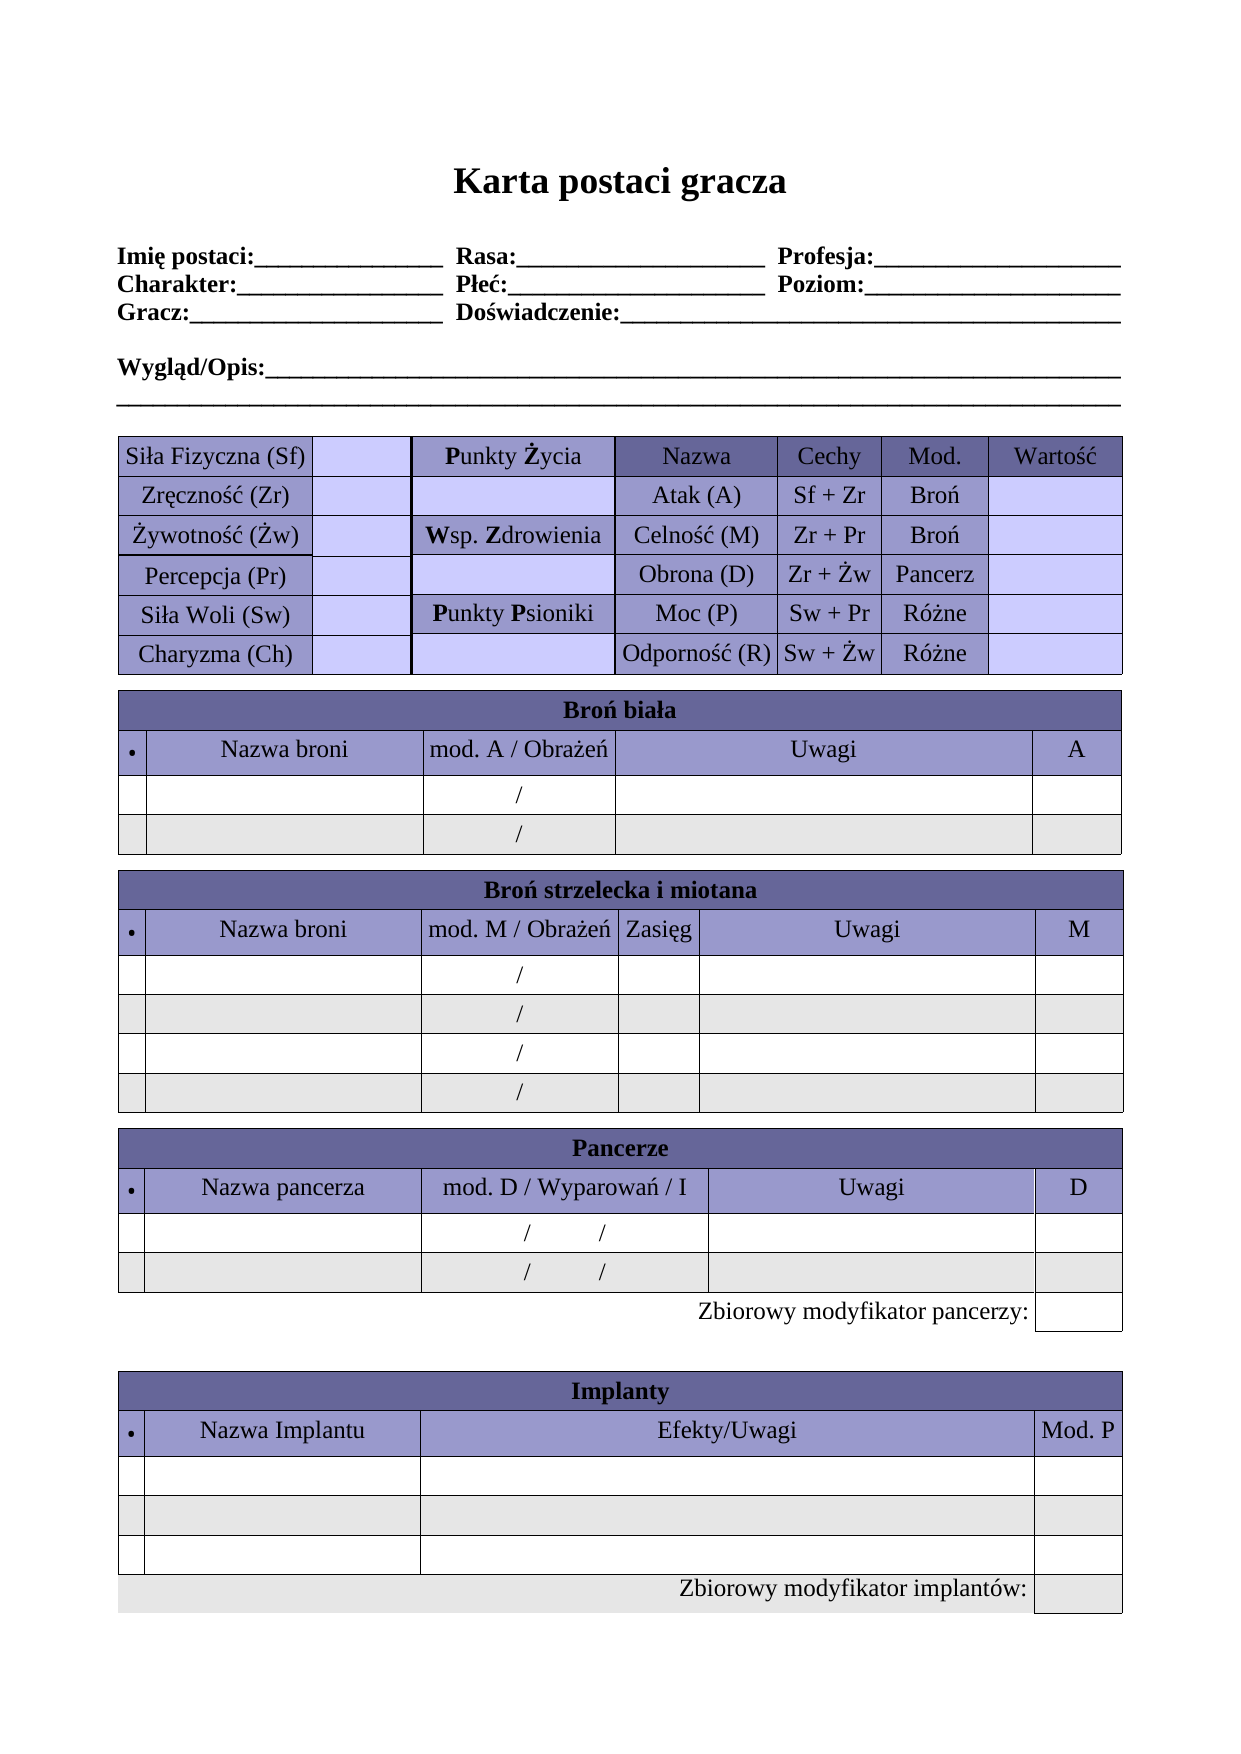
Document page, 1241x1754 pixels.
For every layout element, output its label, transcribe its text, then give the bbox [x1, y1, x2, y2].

table_cell [1036, 1034, 1123, 1073]
table_cell Uwagi [700, 910, 1035, 955]
table_cell [119, 815, 146, 854]
table_cell Moc (P) [616, 595, 777, 633]
table_cell • [119, 1411, 144, 1456]
table_cell [1036, 1074, 1123, 1112]
table_cell mod. A / Obrażeń [424, 731, 615, 775]
table_header Implanty [119, 1372, 1122, 1410]
table_cell [421, 1536, 1034, 1574]
table_cell [413, 634, 614, 674]
table_cell • [119, 1169, 144, 1213]
table_cell [700, 1074, 1035, 1112]
table_cell [313, 477, 410, 515]
table_header Pancerze [119, 1129, 1122, 1168]
table_cell [700, 956, 1035, 994]
table_cell • [119, 731, 146, 775]
table_cell Wsp. Zdrowienia [413, 516, 614, 554]
table_cell Różne [882, 595, 988, 633]
table_cell Odporność (R) [616, 634, 777, 674]
table_header Mod. [882, 437, 988, 476]
table_header Punkty Życia [413, 437, 614, 476]
table_cell [145, 1536, 420, 1574]
table_header Broń strzelecka i miotana [119, 871, 1123, 909]
table_cell / [424, 815, 615, 854]
table_cell D [1036, 1169, 1122, 1213]
table_cell / / [422, 1253, 708, 1292]
table_cell [1036, 956, 1123, 994]
table_cell [119, 1074, 145, 1112]
text Imię postaci: Rasa: Profesja: [117, 242, 1122, 270]
table_cell Sw + Żw [778, 634, 881, 674]
table_cell [145, 1214, 421, 1252]
table_cell [119, 1536, 144, 1574]
table_header Siła Fizyczna (Sf) [119, 437, 312, 476]
table_cell Pancerz [882, 555, 988, 594]
table_header [313, 437, 410, 476]
table_cell [119, 1496, 144, 1535]
table_cell [421, 1496, 1034, 1535]
table_cell [119, 1457, 144, 1495]
table_cell [147, 776, 423, 814]
table_cell Uwagi [709, 1169, 1034, 1213]
table_cell [709, 1214, 1034, 1252]
table_cell [700, 1034, 1035, 1073]
table_cell [1035, 1536, 1122, 1574]
table_cell [119, 1214, 144, 1252]
table_cell Nazwa pancerza [145, 1169, 421, 1213]
table_cell / [422, 995, 618, 1033]
table_cell Nazwa broni [146, 910, 421, 955]
table_cell Mod. P [1035, 1411, 1122, 1456]
text Karta postaci gracza [118, 159, 1122, 201]
table_cell mod. M / Obrażeń [422, 910, 618, 955]
table_cell [313, 557, 410, 595]
table_cell Percepcja (Pr) [119, 556, 312, 595]
table_cell Żywotność (Żw) [119, 516, 312, 554]
table_cell Zr + Żw [778, 555, 881, 594]
table_cell [146, 956, 421, 994]
table_cell Charyzma (Ch) [119, 636, 312, 674]
table_header Cechy [778, 437, 881, 476]
table_cell [119, 776, 146, 814]
table_cell [1033, 815, 1121, 854]
table_cell [616, 815, 1032, 854]
text Wygląd/Opis: [117, 353, 1122, 409]
table_cell [1036, 1293, 1122, 1331]
table_cell [119, 995, 145, 1033]
table_cell [619, 995, 699, 1033]
table_cell / / [422, 1214, 708, 1252]
table_cell [616, 776, 1032, 814]
table_cell [989, 595, 1122, 633]
text Charakter: Płeć: Poziom: [117, 270, 1122, 298]
table_cell [1033, 776, 1121, 814]
table_cell [421, 1457, 1034, 1495]
table_cell [119, 956, 145, 994]
table_header Broń biała [119, 691, 1121, 730]
table_cell Sw + Pr [778, 595, 881, 633]
table_cell Zr + Pr [778, 516, 881, 554]
table_cell Uwagi [616, 731, 1032, 775]
table_cell [145, 1496, 420, 1535]
table_cell Obrona (D) [616, 555, 777, 594]
table_cell [619, 1074, 699, 1112]
table_cell / [422, 956, 618, 994]
table_cell Zbiorowy modyfikator implantów: [118, 1575, 1034, 1613]
table_cell Broń [882, 477, 988, 515]
table_cell / [422, 1034, 618, 1073]
table_cell [619, 1034, 699, 1073]
table_cell Zasięg [619, 910, 699, 955]
table_cell / [422, 1074, 618, 1112]
table_cell [989, 634, 1122, 674]
table_cell [146, 995, 421, 1033]
table_cell / [424, 776, 615, 814]
table_cell Nazwa Implantu [145, 1411, 420, 1456]
table_cell [313, 516, 410, 556]
table_cell [145, 1457, 420, 1495]
table_cell M [1036, 910, 1123, 955]
table_cell [413, 555, 614, 594]
table_cell Broń [882, 516, 988, 554]
table_cell Punkty Psioniki [413, 595, 614, 633]
table_cell Celność (M) [616, 516, 777, 554]
table_cell • [119, 910, 145, 955]
table_cell Efekty/Uwagi [421, 1411, 1034, 1456]
table_header Wartość [989, 437, 1122, 476]
text Gracz: Doświadczenie: [117, 298, 1122, 326]
table_cell A [1033, 731, 1121, 775]
table_cell [1036, 1214, 1122, 1252]
table_cell Różne [882, 634, 988, 674]
table_cell [1035, 1575, 1122, 1613]
table_cell [313, 636, 410, 674]
table_cell [709, 1253, 1034, 1292]
table_cell [119, 1034, 145, 1073]
table_cell [1036, 1253, 1122, 1292]
table_cell [145, 1253, 421, 1292]
table_cell [146, 1074, 421, 1112]
table_cell [989, 477, 1122, 515]
table_cell [147, 815, 423, 854]
table_cell Zbiorowy modyfikator pancerzy: [118, 1293, 1034, 1331]
table_cell [313, 596, 410, 635]
table_cell [989, 555, 1122, 594]
table_cell Atak (A) [616, 477, 777, 515]
table_cell [700, 995, 1035, 1033]
table_cell [989, 516, 1122, 554]
table_cell [119, 1253, 144, 1292]
table_cell mod. D / Wyparowań / I [422, 1169, 708, 1213]
table_cell Sf + Zr [778, 477, 881, 515]
table_cell [146, 1034, 421, 1073]
table_cell Zręczność (Zr) [119, 477, 312, 515]
table_cell Siła Woli (Sw) [119, 596, 312, 635]
table_cell [1035, 1496, 1122, 1535]
table_header Nazwa [616, 437, 777, 476]
table_cell [1036, 995, 1123, 1033]
table_cell Nazwa broni [147, 731, 423, 775]
table_cell [413, 477, 614, 515]
table_cell [619, 956, 699, 994]
table_cell [1035, 1457, 1122, 1495]
